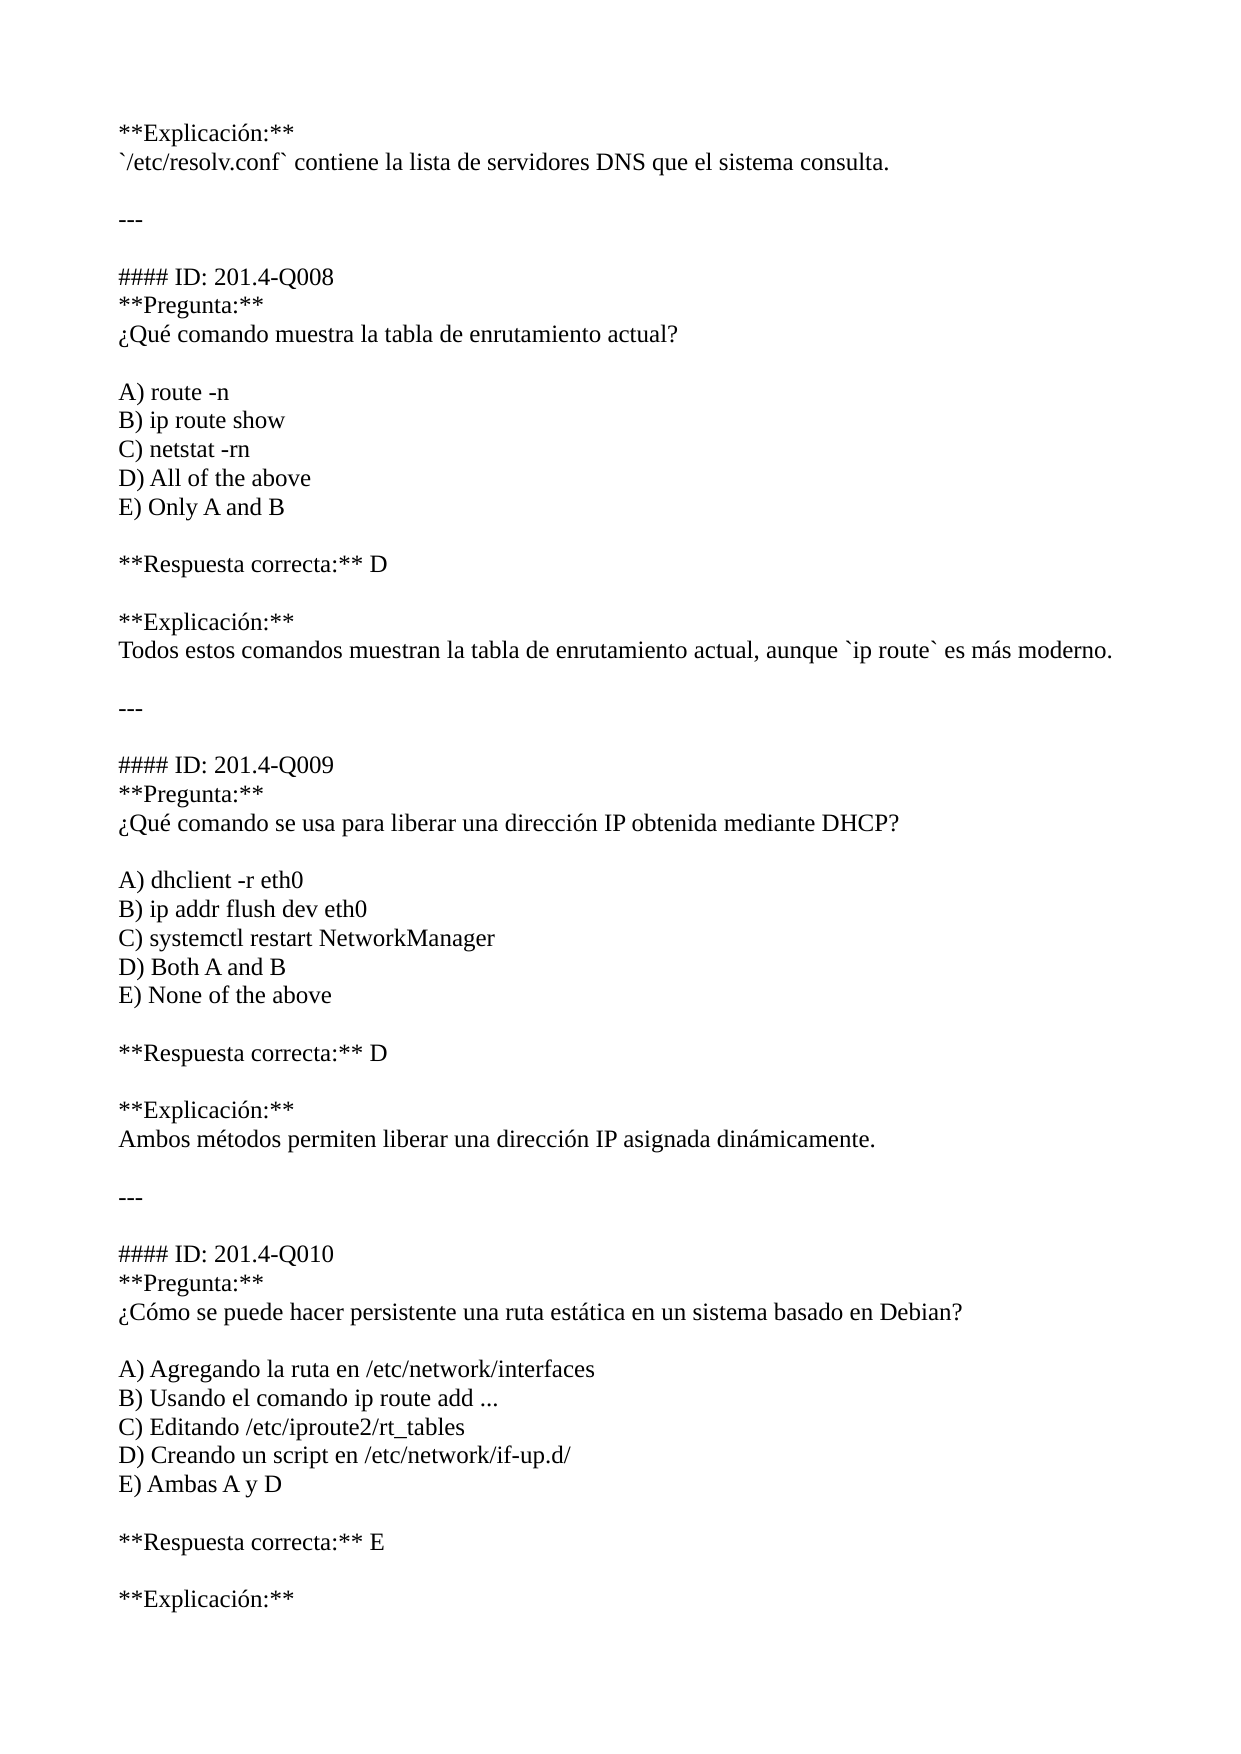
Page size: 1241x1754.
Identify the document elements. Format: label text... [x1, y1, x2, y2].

text Todos estos comandos muestran la tabla de enrutamiento actual, aunque `ip route` es más moderno. [118, 636, 1122, 664]
text `/etc/resolv.conf` contiene la lista de servidores DNS que el sistema consulta. [118, 147, 1122, 176]
text --- [118, 204, 1122, 233]
text **Respuesta correcta:** E [118, 1527, 1122, 1556]
text D) All of the above [118, 463, 1122, 492]
text **Explicación:** [118, 607, 1122, 636]
text D) Both A and B [118, 952, 1122, 981]
text E) None of the above [118, 981, 1122, 1009]
text C) netstat -rn [118, 434, 1122, 463]
text #### ID: 201.4-Q009 [118, 751, 1122, 779]
text **Explicación:** [118, 1584, 1122, 1613]
text **Respuesta correcta:** D [118, 549, 1122, 578]
text ¿Qué comando muestra la tabla de enrutamiento actual? [118, 319, 1122, 348]
text B) ip addr flush dev eth0 [118, 894, 1122, 923]
text C) Editando /etc/iproute2/rt_tables [118, 1412, 1122, 1441]
text **Pregunta:** [118, 1268, 1122, 1297]
text --- [118, 1182, 1122, 1211]
text E) Ambas A y D [118, 1469, 1122, 1498]
text ¿Qué comando se usa para liberar una dirección IP obtenida mediante DHCP? [118, 808, 1122, 837]
text Ambos métodos permiten liberar una dirección IP asignada dinámicamente. [118, 1124, 1122, 1153]
text B) Usando el comando ip route add ... [118, 1383, 1122, 1412]
text A) dhclient -r eth0 [118, 866, 1122, 894]
text A) route -n [118, 377, 1122, 406]
text #### ID: 201.4-Q010 [118, 1239, 1122, 1268]
text A) Agregando la ruta en /etc/network/interfaces [118, 1354, 1122, 1383]
text B) ip route show [118, 406, 1122, 434]
text E) Only A and B [118, 492, 1122, 521]
text **Explicación:** [118, 118, 1122, 147]
text --- [118, 693, 1122, 722]
text C) systemctl restart NetworkManager [118, 923, 1122, 952]
text **Pregunta:** [118, 291, 1122, 319]
text #### ID: 201.4-Q008 [118, 262, 1122, 291]
text ¿Cómo se puede hacer persistente una ruta estática en un sistema basado en Debian? [118, 1297, 1122, 1326]
text **Respuesta correcta:** D [118, 1038, 1122, 1067]
text **Explicación:** [118, 1096, 1122, 1124]
text **Pregunta:** [118, 779, 1122, 808]
text D) Creando un script en /etc/network/if-up.d/ [118, 1441, 1122, 1469]
